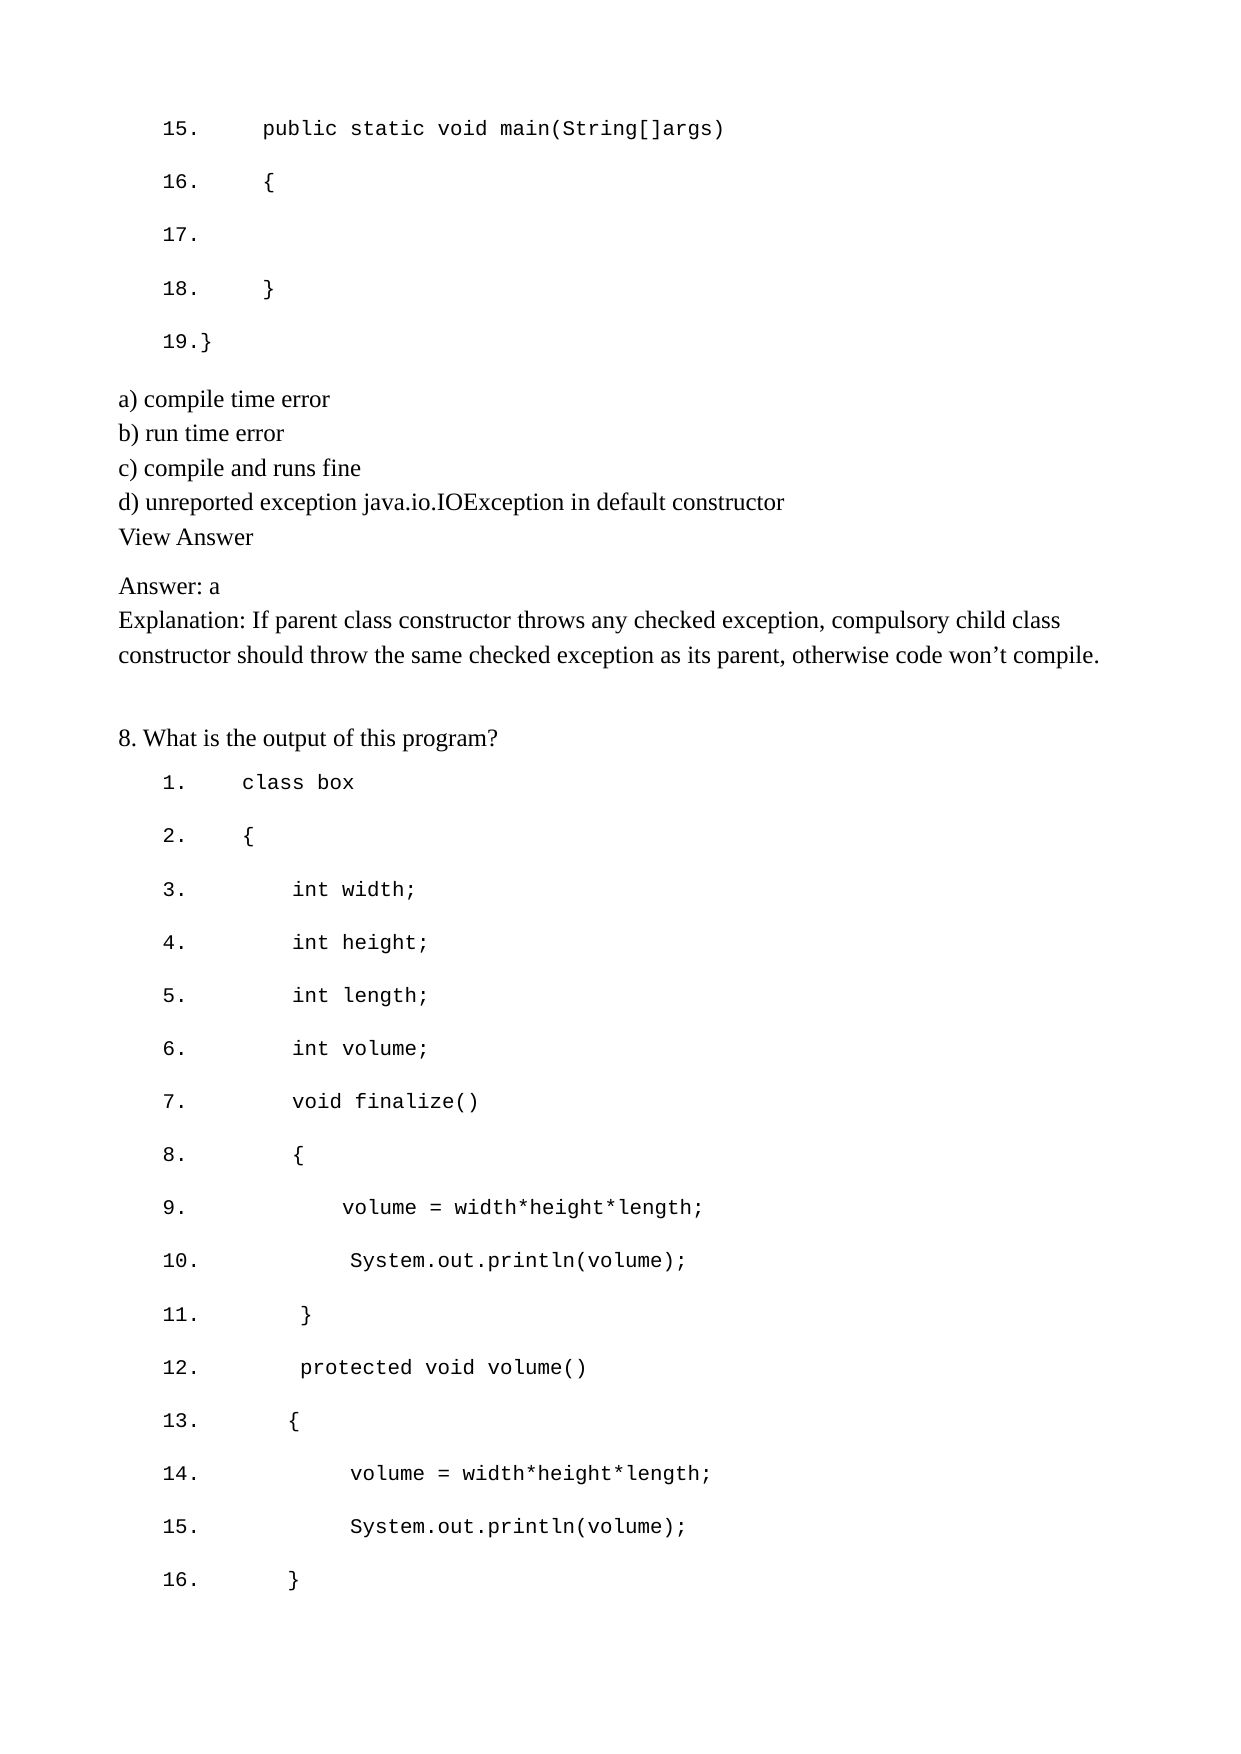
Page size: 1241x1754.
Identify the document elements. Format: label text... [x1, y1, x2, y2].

list volume = width*height*length; [162, 1463, 1122, 1487]
list } [162, 331, 1122, 354]
text a) compile time error b) run time error c) compile and runs fine d) unreported exception java.io.IOException in default constructor View Answer [118, 384, 1122, 550]
list protected void volume() [162, 1357, 1122, 1380]
list { [162, 171, 1122, 195]
list System.out.println(volume); [162, 1250, 1122, 1274]
list } [162, 277, 1122, 301]
list class box [162, 772, 1122, 796]
text Answer: a Explanation: If parent class constructor throws any checked exception, compulsory child class constructor should throw the same checked exception as its parent, otherwise code won’t compile. [118, 571, 1122, 703]
list { [162, 1144, 1122, 1168]
list System.out.println(volume); [162, 1516, 1122, 1540]
list } [162, 1569, 1122, 1593]
list int volume; [162, 1038, 1122, 1062]
list public static void main(String[]args) [162, 118, 1122, 142]
list void finalize() [162, 1091, 1122, 1115]
list int width; [162, 878, 1122, 902]
list volume = width*height*length; [162, 1197, 1122, 1221]
list { [162, 1410, 1122, 1433]
list int length; [162, 985, 1122, 1008]
text 8. What is the output of this program? [118, 723, 1122, 752]
list { [162, 825, 1122, 849]
list int height; [162, 932, 1122, 955]
list } [162, 1303, 1122, 1327]
